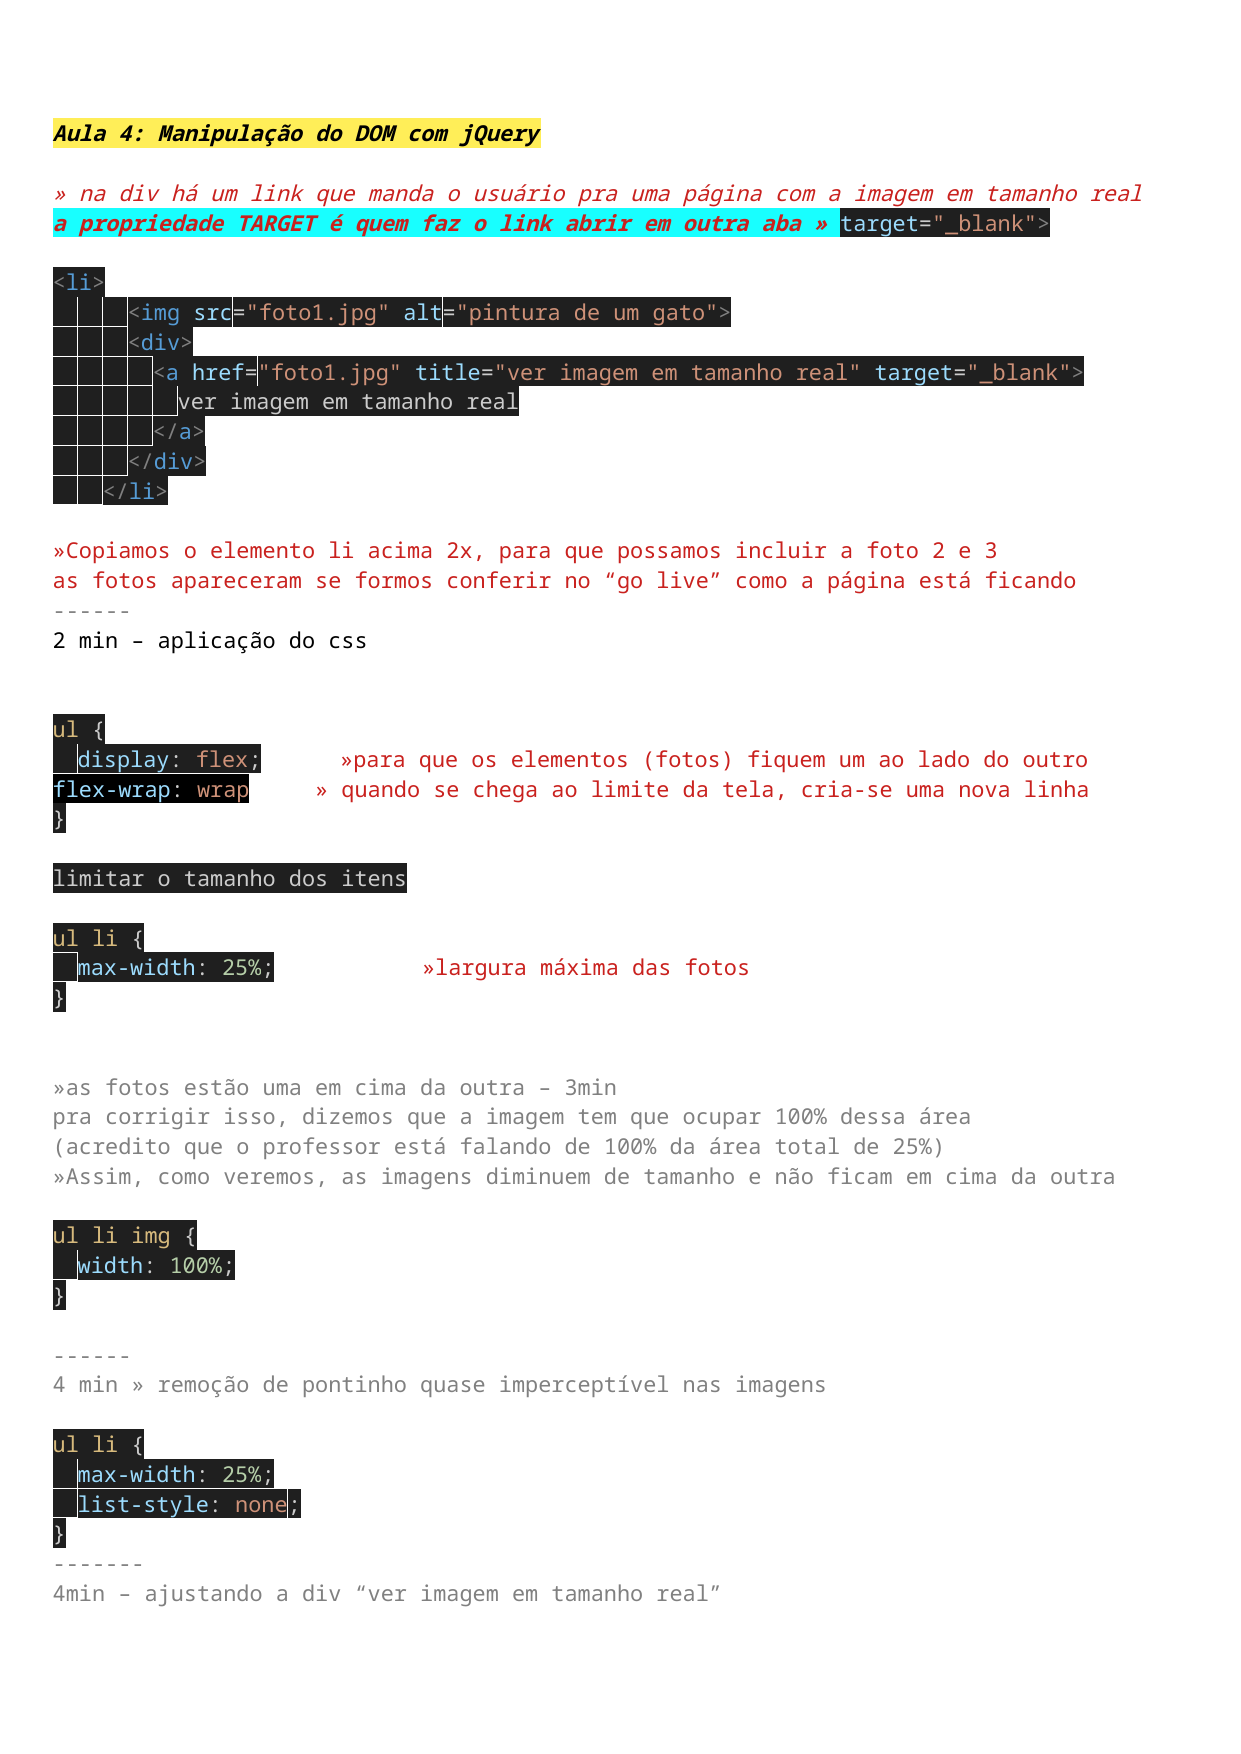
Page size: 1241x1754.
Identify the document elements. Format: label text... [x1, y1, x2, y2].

text »Assim, como veremos, as imagens diminuem de tamanho e não ficam em cima da outra [52, 1161, 1192, 1191]
text ------ [52, 595, 1192, 624]
text <a href="foto1.jpg" title="ver imagem em tamanho real" target="_blank"> [52, 356, 1192, 386]
text </div> [52, 446, 1192, 476]
text display: flex; »para que os elementos (fotos) fiquem um ao lado do outro [52, 744, 1192, 773]
text ul li { [52, 922, 1192, 952]
text list-style: none; [52, 1488, 1192, 1518]
text } [52, 803, 1192, 833]
text </a> [52, 416, 1192, 446]
text 4min – ajustando a div “ver imagem em tamanho real” [52, 1578, 1192, 1608]
text »Copiamos o elemento li acima 2x, para que possamos incluir a foto 2 e 3 [52, 535, 1192, 565]
text » na div há um link que manda o usuário pra uma página com a imagem em tamanho real [52, 178, 1192, 207]
text Aula 4: Manipulação do DOM com jQuery [52, 118, 1192, 148]
text (acredito que o professor está falando de 100% da área total de 25%) [52, 1131, 1192, 1161]
text </li> [52, 476, 1192, 505]
text 2 min – aplicação do css [52, 624, 1192, 654]
text 4 min » remoção de pontinho quase imperceptível nas imagens [52, 1369, 1192, 1399]
text ul li { [52, 1429, 1192, 1459]
text ul { [52, 714, 1192, 744]
text ver imagem em tamanho real [52, 386, 1192, 416]
text } [52, 1280, 1192, 1310]
text max-width: 25%; [52, 1459, 1192, 1488]
text flex-wrap: wrap » quando se chega ao limite da tela, cria-se uma nova linha [52, 773, 1192, 803]
text ------ [52, 1339, 1192, 1369]
text max-width: 25%; »largura máxima das fotos [52, 952, 1192, 982]
text <div> [52, 327, 1192, 356]
text width: 100%; [52, 1250, 1192, 1280]
text as fotos apareceram se formos conferir no “go live” como a página está ficando [52, 565, 1192, 595]
text } [52, 982, 1192, 1012]
text a propriedade TARGET é quem faz o link abrir em outra aba » target="_blank"> [52, 207, 1192, 237]
text »as fotos estão uma em cima da outra – 3min [52, 1071, 1192, 1101]
text limitar o tamanho dos itens [52, 863, 1192, 893]
text pra corrigir isso, dizemos que a imagem tem que ocupar 100% dessa área [52, 1101, 1192, 1131]
text ul li img { [52, 1220, 1192, 1250]
text ------- [52, 1548, 1192, 1578]
text } [52, 1518, 1192, 1548]
text <li> [52, 267, 1192, 297]
text <img src="foto1.jpg" alt="pintura de um gato"> [52, 297, 1192, 327]
